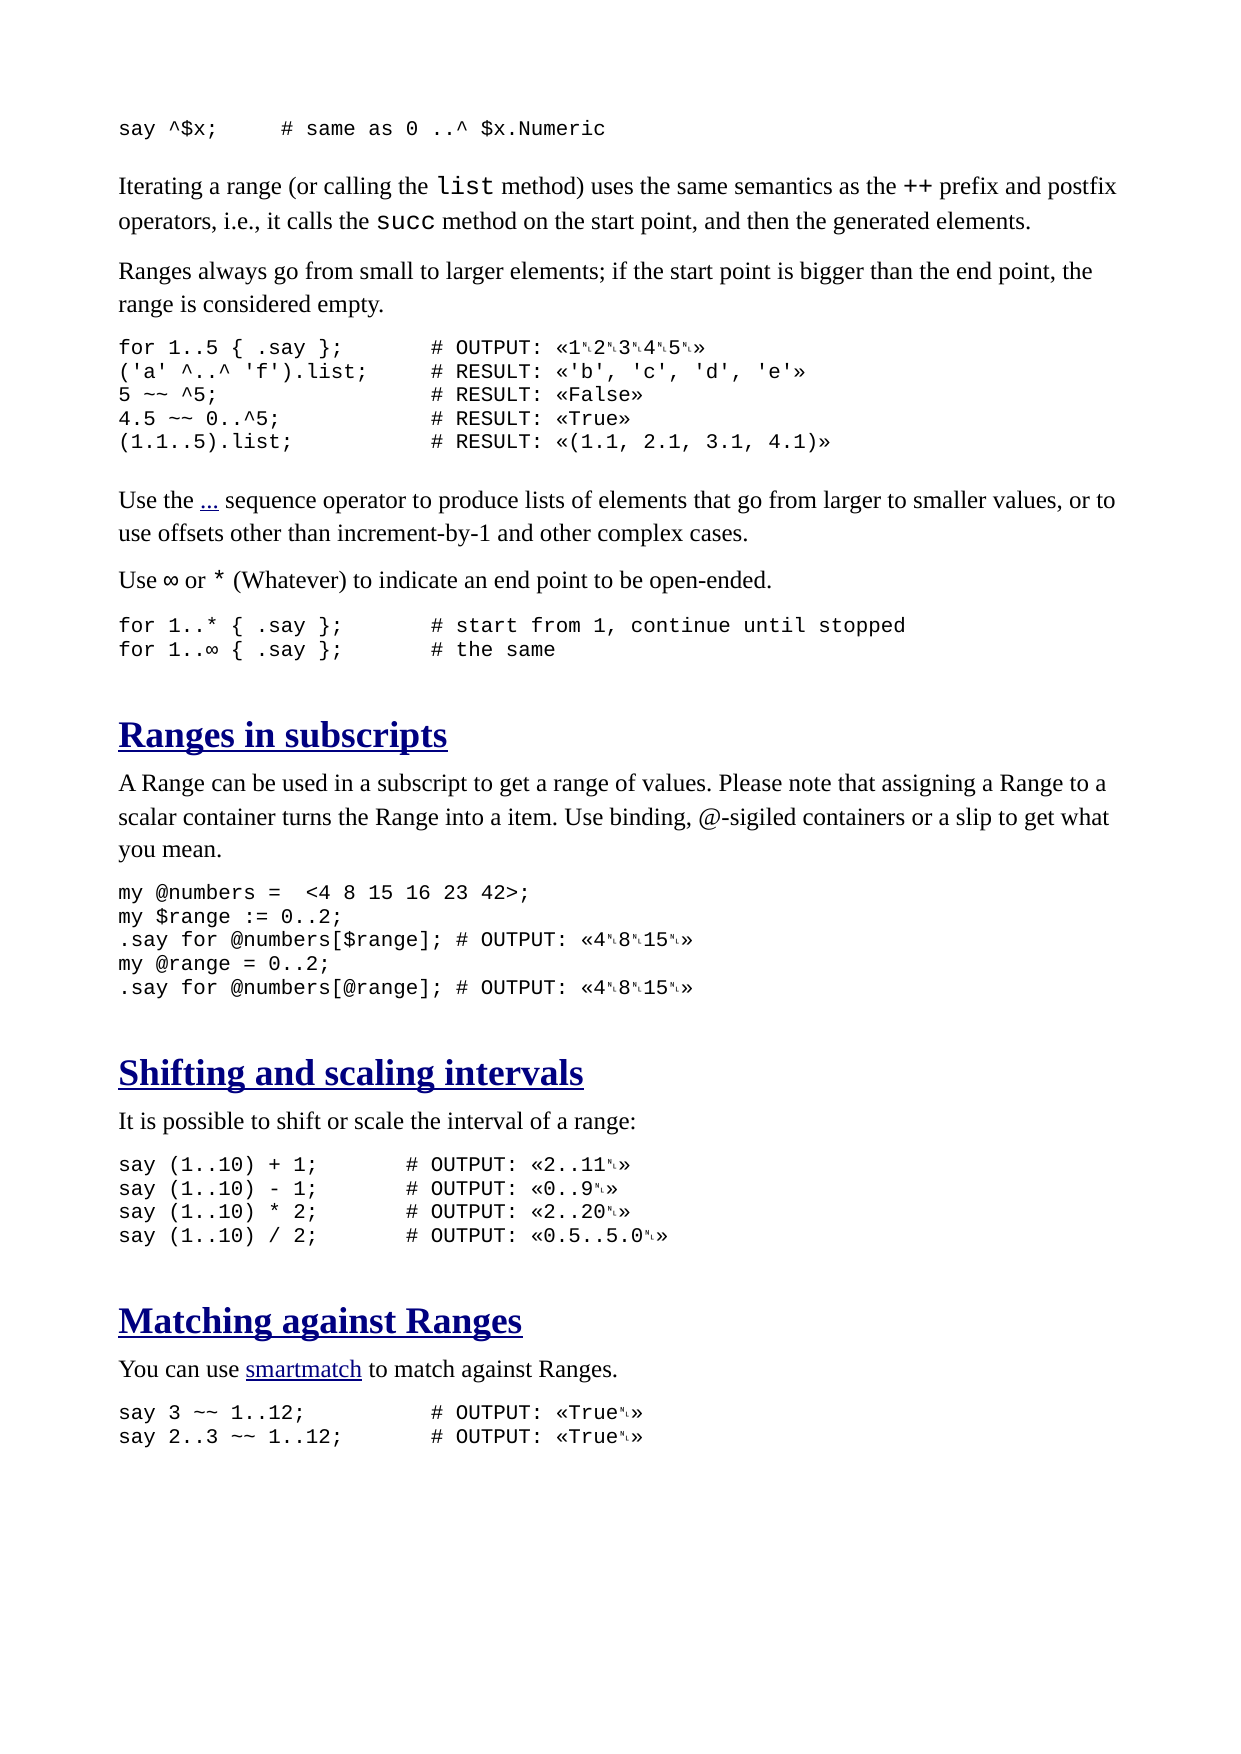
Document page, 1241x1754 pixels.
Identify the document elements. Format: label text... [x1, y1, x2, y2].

text say (1..10) / 2; # OUTPUT: «0.5..5.0␤» [118, 1225, 1122, 1248]
text say 2..3 ~~ 1..12; # OUTPUT: «True␤» [118, 1426, 1122, 1449]
text (1.1..5).list; # RESULT: «(1.1, 2.1, 3.1, 4.1)» [118, 432, 1122, 455]
subtitle Matching against Ranges [118, 1299, 1122, 1342]
text Use the ... sequence operator to produce lists of elements that go from larger to smaller values, or to use offsets other than increment-by-1 and other complex cases. [118, 485, 1122, 546]
text Iterating a range (or calling the list method) uses the same semantics as the ++ prefix and postfix operators, i.e., it calls the succ method on the start point, and then the generated elements. [118, 171, 1122, 237]
text say (1..10) + 1; # OUTPUT: «2..11␤» [118, 1154, 1122, 1178]
text Use ∞ or * (Whatever) to indicate an end point to be open-ended. [118, 565, 1122, 596]
text A Range can be used in a subscript to get a range of values. Please note that assigning a Range to a scalar container turns the Range into a item. Use binding, @-sigiled containers or a slip to get what you mean. [118, 768, 1122, 863]
text for 1..* { .say }; # start from 1, continue until stopped [118, 615, 1122, 639]
text ('a' ^..^ 'f').list; # RESULT: «'b', 'c', 'd', 'e'» [118, 361, 1122, 384]
text say 3 ~~ 1..12; # OUTPUT: «True␤» [118, 1402, 1122, 1426]
text .say for @numbers[$range]; # OUTPUT: «4␤8␤15␤» [118, 929, 1122, 953]
text my $range := 0..2; [118, 906, 1122, 929]
text .say for @numbers[@range]; # OUTPUT: «4␤8␤15␤» [118, 977, 1122, 1000]
text my @range = 0..2; [118, 953, 1122, 977]
subtitle Shifting and scaling intervals [118, 1051, 1122, 1094]
text say (1..10) - 1; # OUTPUT: «0..9␤» [118, 1178, 1122, 1201]
text for 1..∞ { .say }; # the same [118, 639, 1122, 663]
text for 1..5 { .say }; # OUTPUT: «1␤2␤3␤4␤5␤» [118, 337, 1122, 361]
text Ranges always go from small to larger elements; if the start point is bigger than the end point, the range is considered empty. [118, 256, 1122, 318]
text You can use smartmatch to match against Ranges. [118, 1354, 1122, 1383]
text say (1..10) * 2; # OUTPUT: «2..20␤» [118, 1201, 1122, 1225]
text 5 ~~ ^5; # RESULT: «False» [118, 384, 1122, 408]
text It is possible to shift or scale the interval of a range: [118, 1106, 1122, 1135]
text say ^$x; # same as 0 ..^ $x.Numeric [118, 118, 1122, 142]
text my @numbers = <4 8 15 16 23 42>; [118, 882, 1122, 906]
subtitle Ranges in subscripts [118, 713, 1122, 756]
text 4.5 ~~ 0..^5; # RESULT: «True» [118, 408, 1122, 432]
